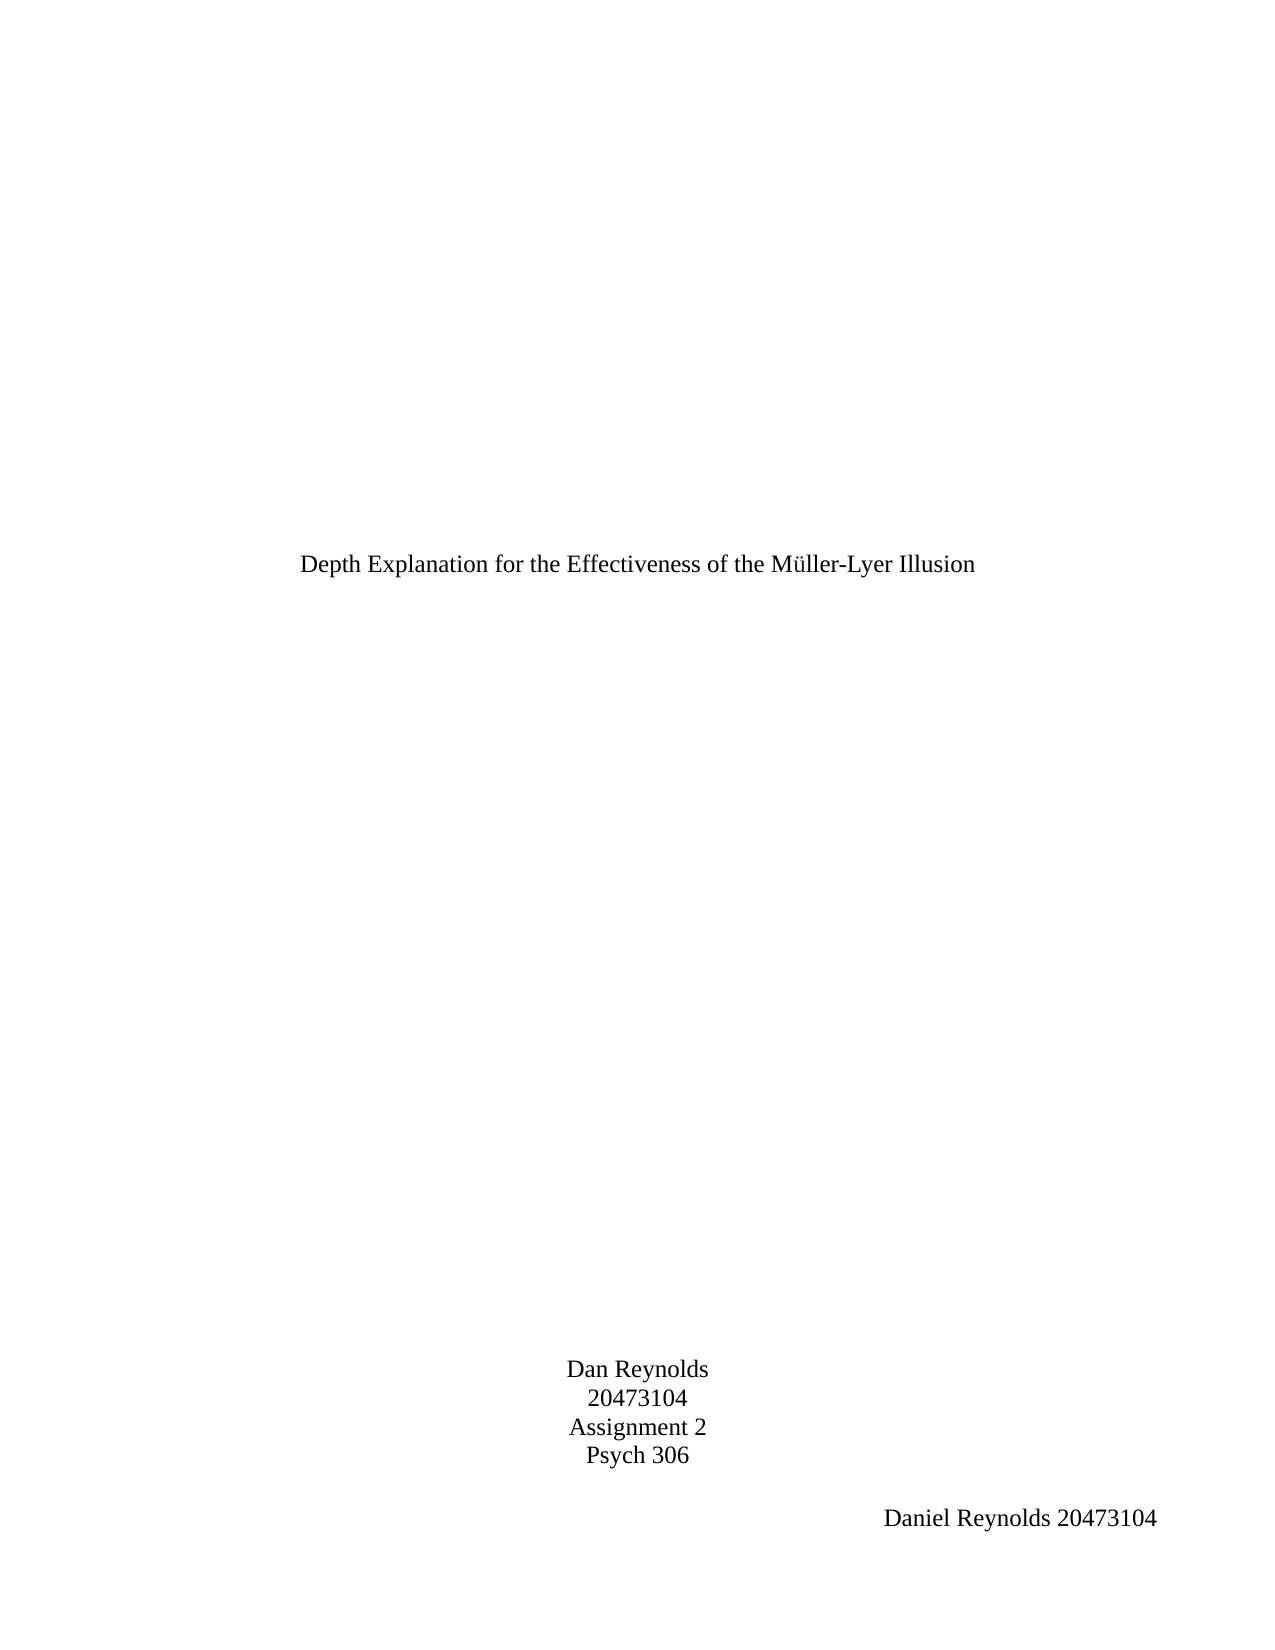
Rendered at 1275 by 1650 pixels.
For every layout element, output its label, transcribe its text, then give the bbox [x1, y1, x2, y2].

text Assignment 2 [118, 1412, 1157, 1441]
text Psych 306 [118, 1441, 1157, 1469]
text 20473104 [118, 1383, 1157, 1412]
text Depth Explanation for the Effectiveness of the Müller-Lyer Illusion [118, 549, 1157, 578]
text Dan Reynolds [118, 1354, 1157, 1383]
